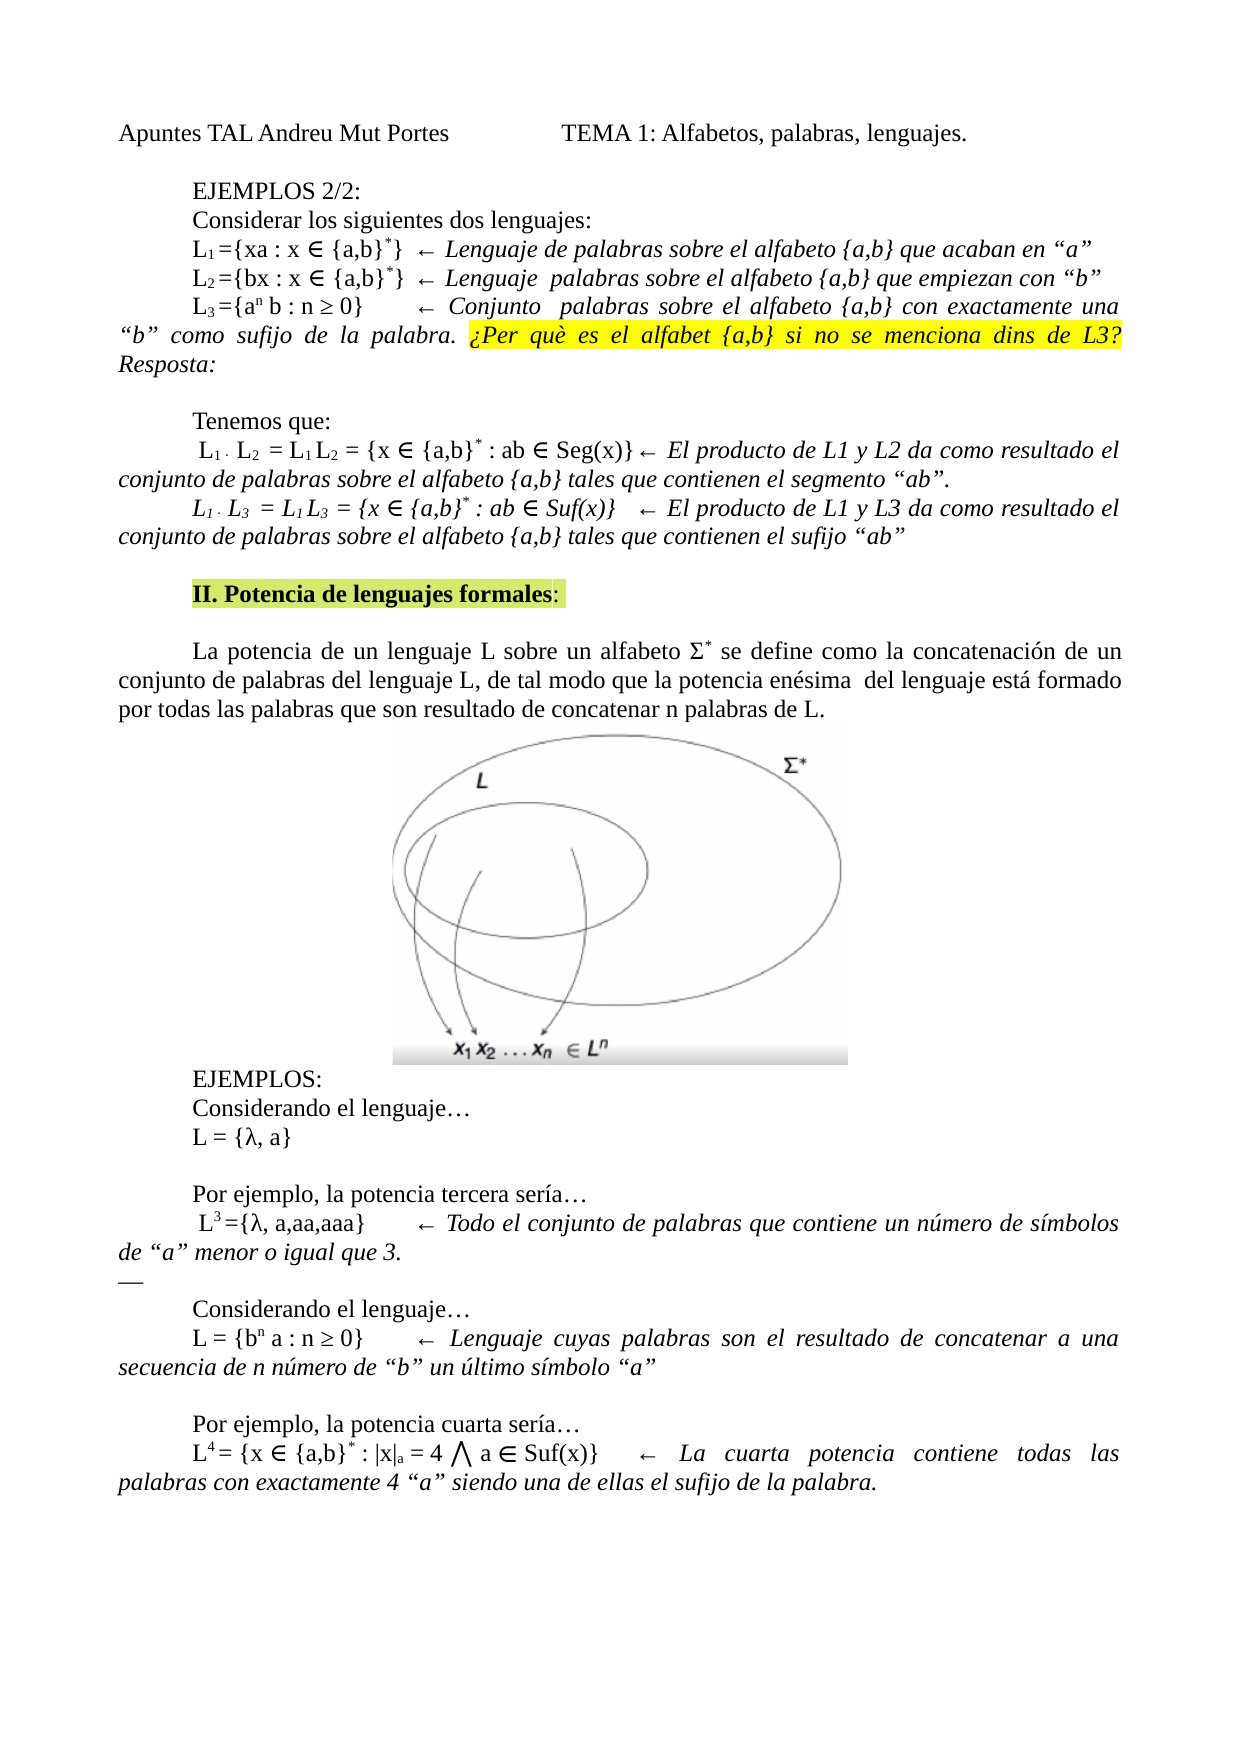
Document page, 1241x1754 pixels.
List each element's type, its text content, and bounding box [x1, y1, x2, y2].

text EJEMPLOS 2/2: [118, 176, 1122, 205]
text L1 · L2 = L1 L2 = {x ∈ {a,b}* : ab ∈ Seg(x)} ← El producto de L1 y L2 da como resultado el conjunto de palabras sobre el alfabeto {a,b} tales que contienen el segmento “ab”. [118, 435, 1122, 493]
picture [392, 722, 848, 1065]
text L = {λ, a} [118, 1122, 1122, 1151]
text L3 ={an b : n ≥ 0} ← Conjunto palabras sobre el alfabeto {a,b} con exactamente una “b” como sufijo de la palabra. ¿Per què es el alfabet {a,b} si no se menciona dins de L3? Resposta: [118, 291, 1122, 378]
text L3 ={λ, a,aa,aaa} ← Todo el conjunto de palabras que contiene un número de símbolos de “a” menor o igual que 3. [118, 1208, 1122, 1266]
text Considerar los siguientes dos lenguajes: [118, 205, 1122, 234]
text — [118, 1266, 1122, 1294]
text Tenemos que: [118, 406, 1122, 435]
text Por ejemplo, la potencia cuarta sería… [118, 1409, 1122, 1438]
text L1 · L3 = L1 L3 = {x ∈ {a,b}* : ab ∈ Suf(x)} ← El producto de L1 y L3 da como resultado el conjunto de palabras sobre el alfabeto {a,b} tales que contienen el sufijo “ab” [118, 493, 1122, 550]
text L = {bn a : n ≥ 0} ← Lenguaje cuyas palabras son el resultado de concatenar a una secuencia de n número de “b” un último símbolo “a” [118, 1323, 1122, 1381]
text L4 = {x ∈ {a,b}* : |x|a = 4 ⋀ a ∈ Suf(x)} ← La cuarta potencia contiene todas las palabras con exactamente 4 “a” siendo una de ellas el sufijo de la palabra. [118, 1438, 1122, 1496]
text EJEMPLOS: [118, 723, 1122, 1093]
text L1 ={xa : x ∈ {a,b}*} ← Lenguaje de palabras sobre el alfabeto {a,b} que acaban en “a” [118, 234, 1122, 263]
text II. Potencia de lenguajes formales: [118, 579, 1122, 608]
text Considerando el lenguaje… [118, 1093, 1122, 1122]
text L2 ={bx : x ∈ {a,b}*} ← Lenguaje palabras sobre el alfabeto {a,b} que empiezan con “b” [118, 263, 1122, 291]
text Por ejemplo, la potencia tercera sería… [118, 1179, 1122, 1208]
text La potencia de un lenguaje L sobre un alfabeto Σ* se define como la concatenación de un conjunto de palabras del lenguaje L, de tal modo que la potencia enésima del lenguaje está formado por todas las palabras que son resultado de concatenar n palabras de L. [118, 636, 1122, 723]
text Considerando el lenguaje… [118, 1294, 1122, 1323]
